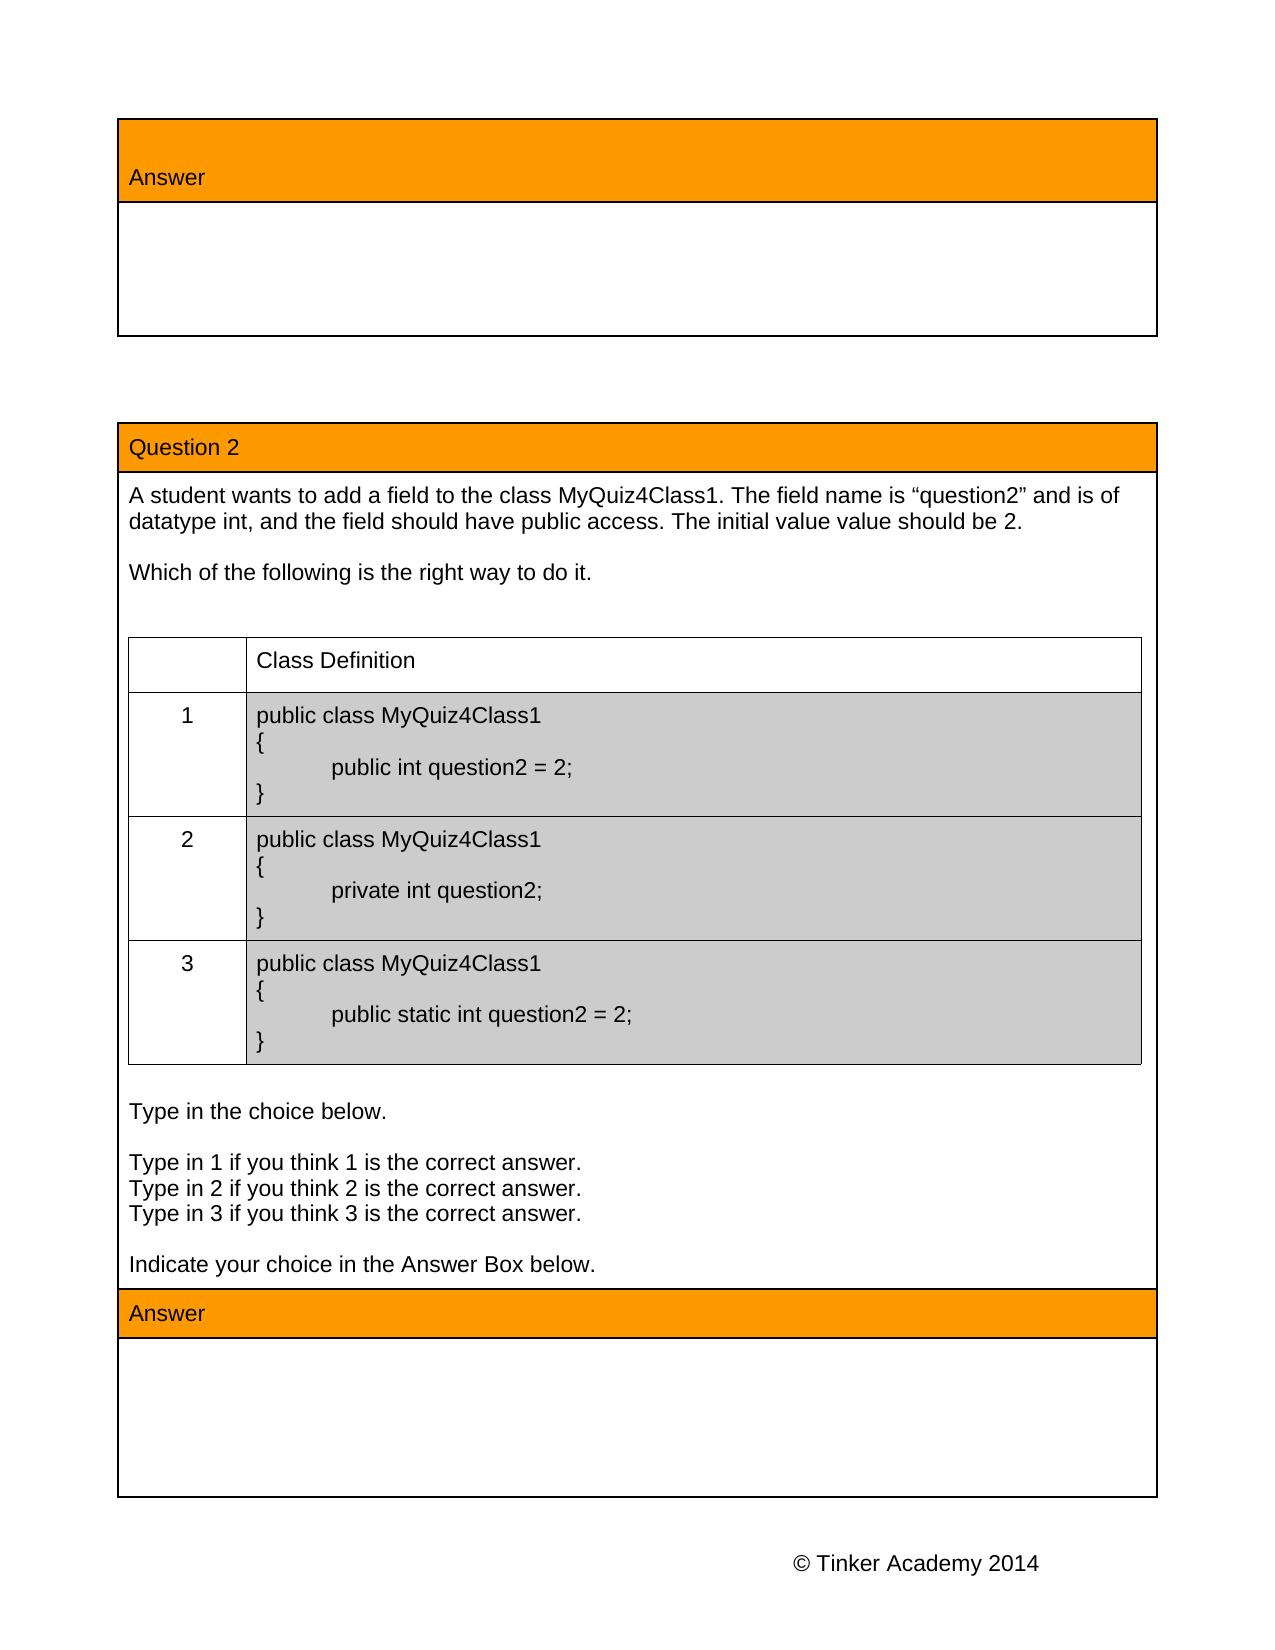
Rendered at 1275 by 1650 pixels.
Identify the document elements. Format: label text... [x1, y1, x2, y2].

table_cell public class MyQuiz4Class1 { public static int question2 = 2; } [247, 941, 1141, 1064]
table_cell 2 [129, 817, 246, 940]
table_cell public class MyQuiz4Class1 { private int question2; } [247, 817, 1141, 940]
table_header Class Definition [247, 638, 1141, 692]
table_cell 1 [129, 693, 246, 816]
table_cell Answer [119, 1290, 1156, 1337]
table_cell [119, 203, 1156, 334]
table_cell Answer [119, 120, 1156, 201]
table_header [129, 638, 246, 692]
table_cell [119, 1339, 1156, 1496]
table_cell public class MyQuiz4Class1 { public int question2 = 2; } [247, 693, 1141, 816]
table_cell A student wants to add a field to the class MyQuiz4Class1. The field name is “question2” and is of datatype int, and the field should have public access. The initial value value should be 2. Which of the following is the right way to do it. Type in the choice below. Type in 1 if you think 1 is the correct answer. Type in 2 if you think 2 is the correct answer. Type in 3 if you think 3 is the correct answer. Indicate your choice in the Answer Box below. [119, 473, 1156, 1288]
table_cell 3 [129, 941, 246, 1064]
table_header Question 2 [119, 424, 1156, 471]
